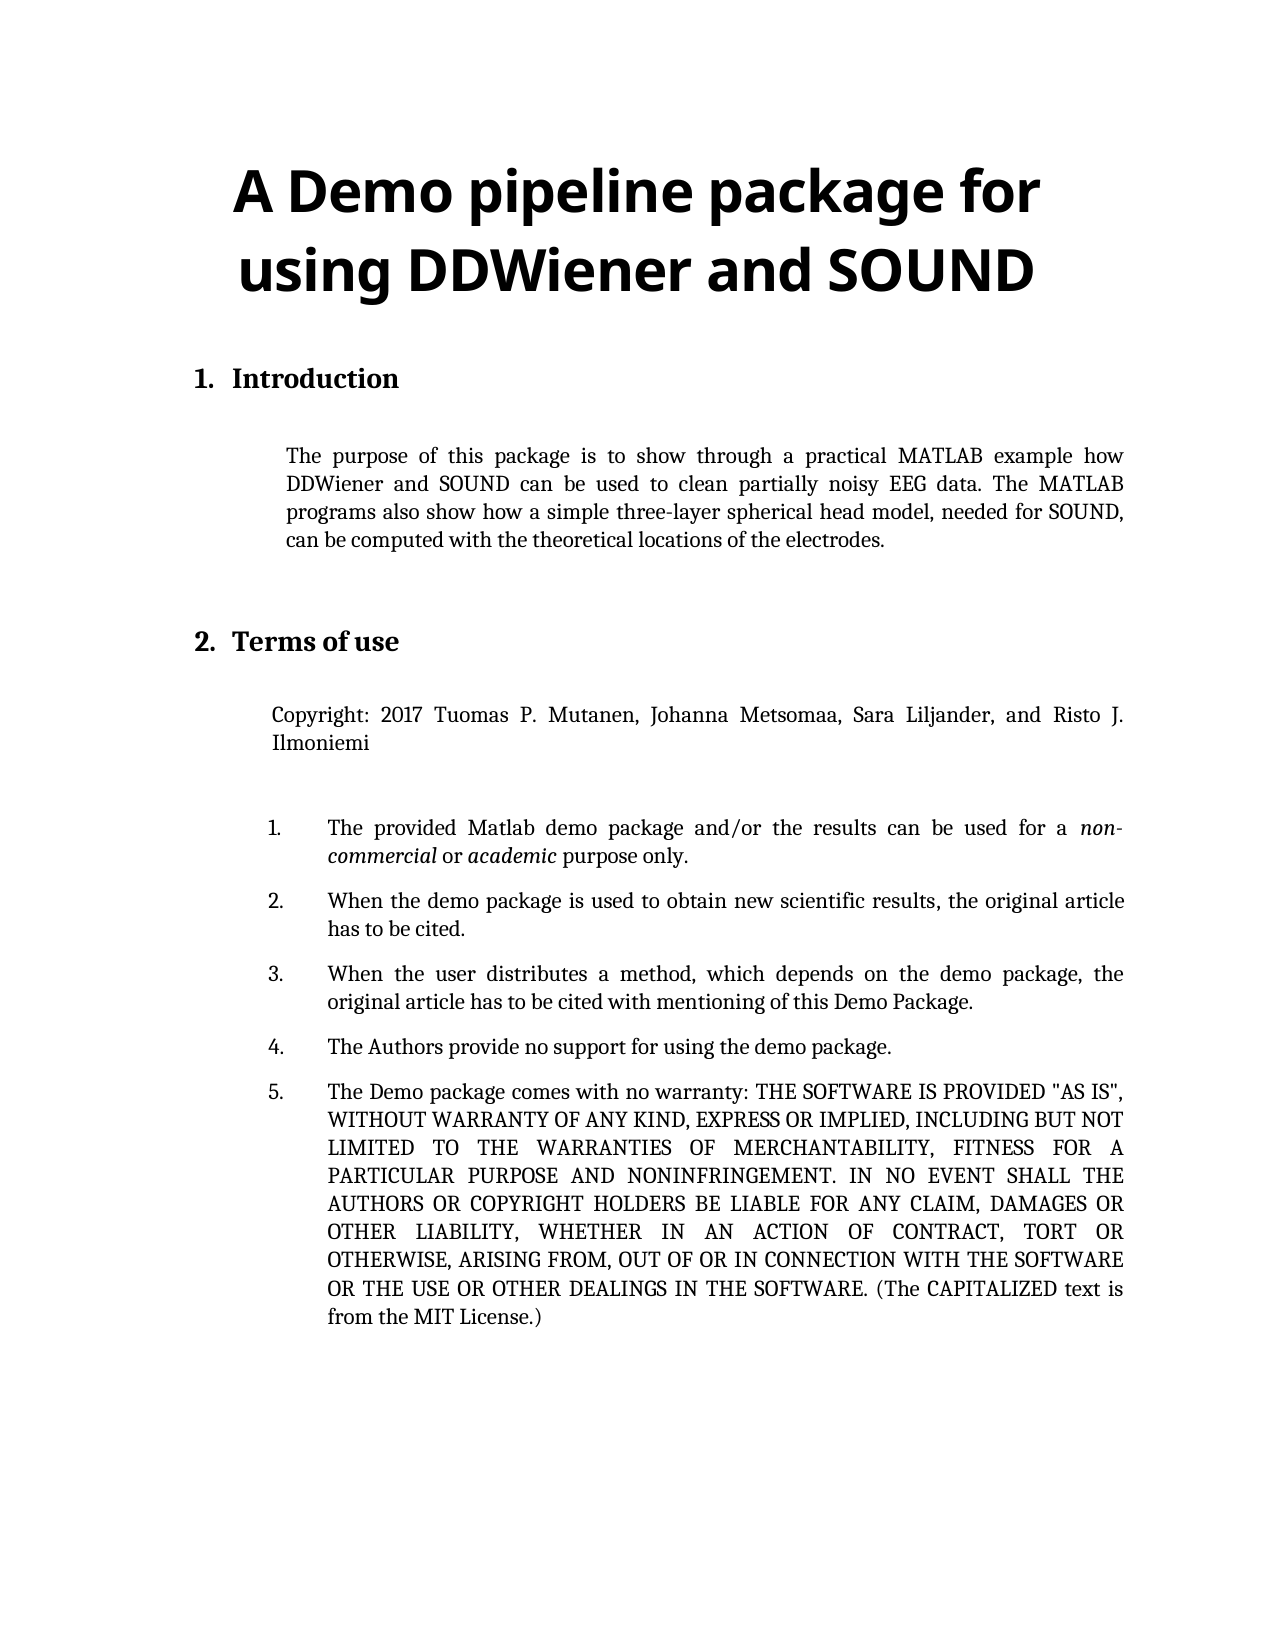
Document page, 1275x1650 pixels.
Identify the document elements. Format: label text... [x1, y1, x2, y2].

title A Demo pipeline package for using DDWiener and SOUND [150, 150, 1125, 309]
list When the demo package is used to obtain new scientific results, the original article has to be cited. [268, 888, 1125, 942]
list The Demo package comes with no warranty: THE SOFTWARE IS PROVIDED "AS IS", WITHOUT WARRANTY OF ANY KIND, EXPRESS OR IMPLIED, INCLUDING BUT NOT LIMITED TO THE WARRANTIES OF MERCHANTABILITY, FITNESS FOR A PARTICULAR PURPOSE AND NONINFRINGEMENT. IN NO EVENT SHALL THE AUTHORS OR COPYRIGHT HOLDERS BE LIABLE FOR ANY CLAIM, DAMAGES OR OTHER LIABILITY, WHETHER IN AN ACTION OF CONTRACT, TORT OR OTHERWISE, ARISING FROM, OUT OF OR IN CONNECTION WITH THE SOFTWARE OR THE USE OR OTHER DEALINGS IN THE SOFTWARE. (The CAPITALIZED text is from the MIT License.) [268, 1078, 1125, 1330]
text The purpose of this package is to show through a practical MATLAB example how DDWiener and SOUND can be used to clean partially noisy EEG data. The MATLAB programs also show how a simple three-layer spherical head model, needed for SOUND, can be computed with the theoretical locations of the electrodes. [286, 443, 1125, 553]
list The Authors provide no support for using the demo package. [268, 1034, 1125, 1060]
subtitle Introduction [194, 362, 1125, 396]
list The provided Matlab demo package and/or the results can be used for a non-commercial or academic purpose only. [268, 815, 1125, 869]
subtitle Terms of use [194, 625, 1125, 658]
text Copyright: 2017 Tuomas P. Mutanen, Johanna Metsomaa, Sara Liljander, and Risto J. Ilmoniemi [272, 701, 1125, 756]
list When the user distributes a method, which depends on the demo package, the original article has to be cited with mentioning of this Demo Package. [268, 961, 1125, 1015]
